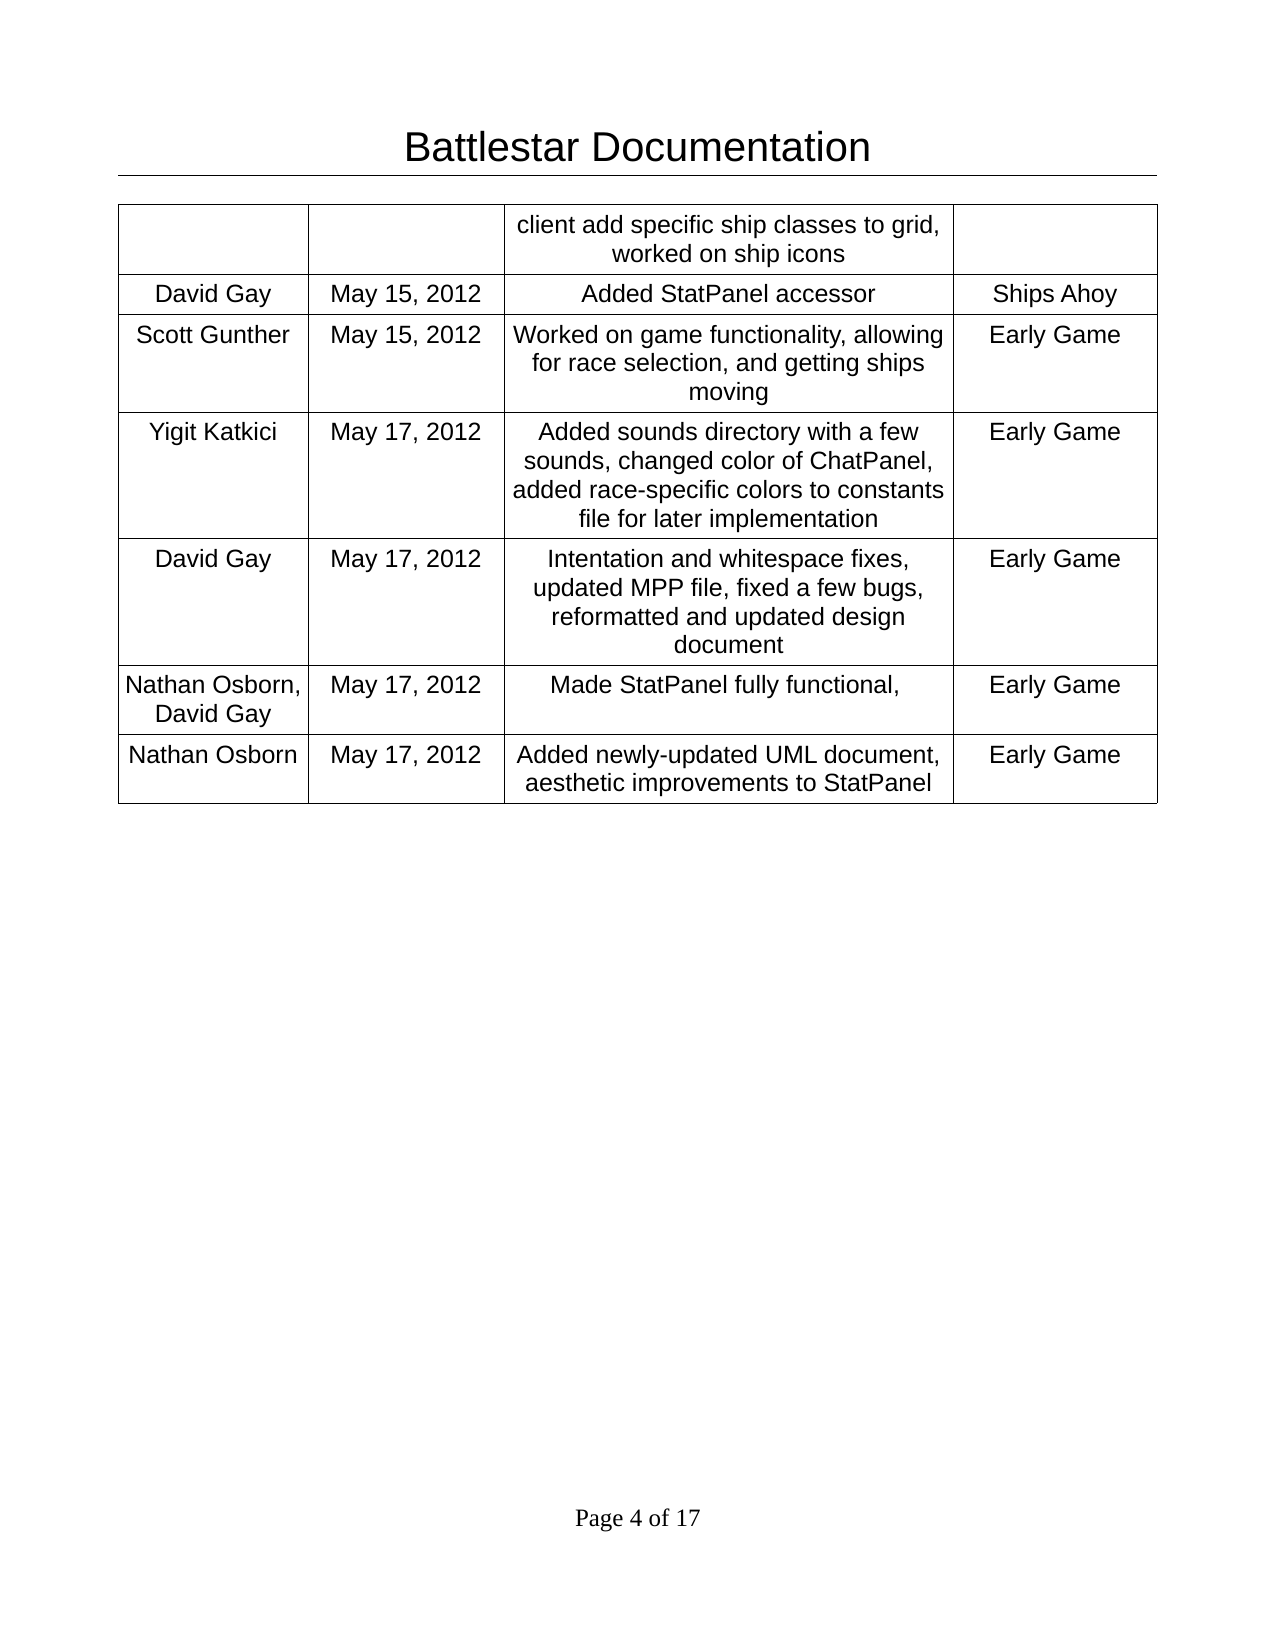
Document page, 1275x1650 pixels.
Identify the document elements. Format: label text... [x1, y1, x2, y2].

table_cell Intentation and whitespace fixes, updated MPP file, fixed a few bugs, reformatted and updated design document [505, 539, 953, 665]
table_cell [954, 205, 1157, 273]
table_cell May 17, 2012 [309, 539, 504, 665]
table_cell Worked on game functionality, allowing for race selection, and getting ships moving [505, 315, 953, 412]
table_cell Added StatPanel accessor [505, 275, 953, 314]
table_cell [119, 205, 308, 273]
table_cell David Gay [119, 275, 308, 314]
table_cell Early Game [954, 413, 1157, 538]
table_cell May 17, 2012 [309, 735, 504, 803]
table_cell Yigit Katkici [119, 413, 308, 538]
table_cell Scott Gunther [119, 315, 308, 412]
table_cell May 17, 2012 [309, 413, 504, 538]
table_cell Early Game [954, 539, 1157, 665]
table_cell Nathan Osborn, David Gay [119, 666, 308, 734]
table_cell client add specific ship classes to grid, worked on ship icons [505, 205, 953, 273]
table_cell [309, 205, 504, 273]
table_cell May 17, 2012 [309, 666, 504, 734]
table_cell Ships Ahoy [954, 275, 1157, 314]
table_cell May 15, 2012 [309, 275, 504, 314]
table_cell Made StatPanel fully functional, [505, 666, 953, 734]
table_cell Nathan Osborn [119, 735, 308, 803]
table_cell Early Game [954, 735, 1157, 803]
table_cell Added newly-updated UML document, aesthetic improvements to StatPanel [505, 735, 953, 803]
table_cell David Gay [119, 539, 308, 665]
table_cell Early Game [954, 666, 1157, 734]
table_cell Early Game [954, 315, 1157, 412]
table_cell May 15, 2012 [309, 315, 504, 412]
table_cell Added sounds directory with a few sounds, changed color of ChatPanel, added race-specific colors to constants file for later implementation [505, 413, 953, 538]
